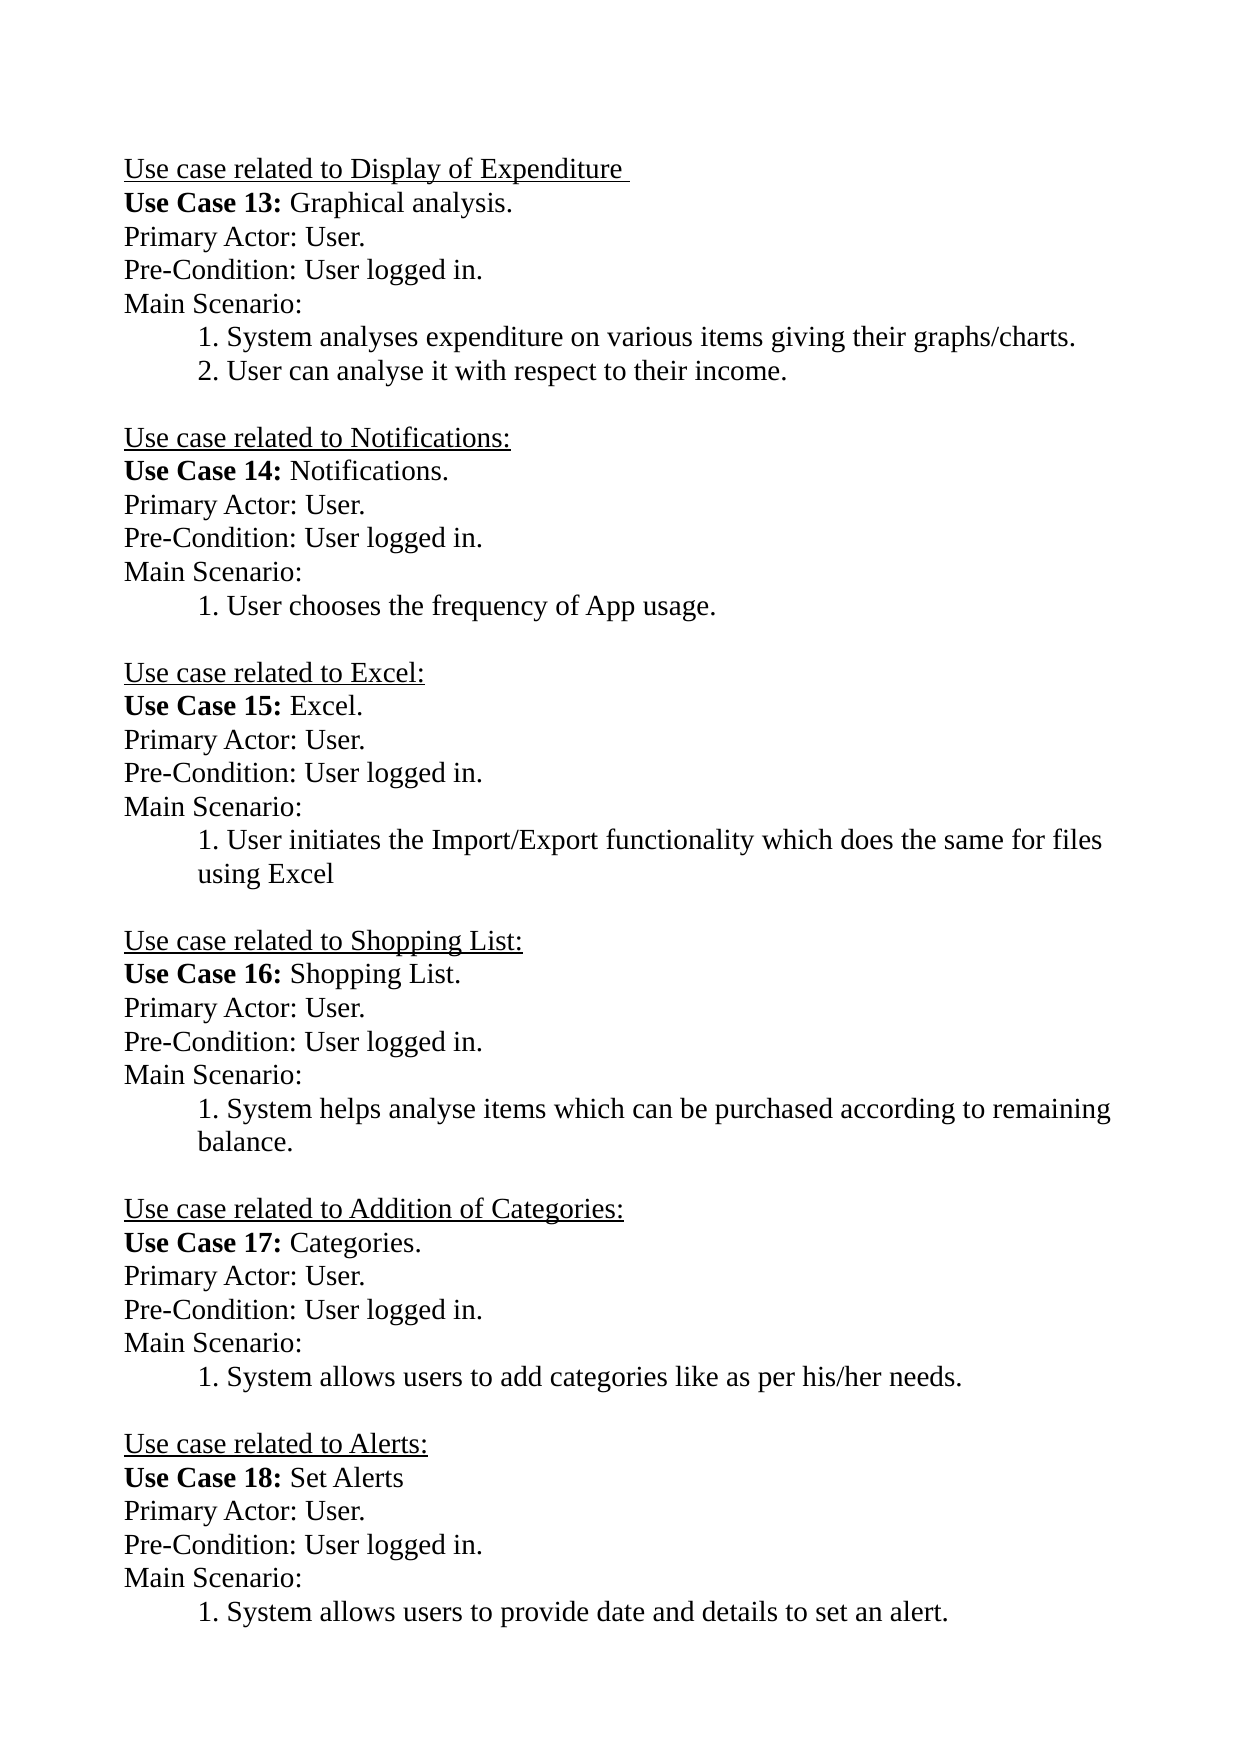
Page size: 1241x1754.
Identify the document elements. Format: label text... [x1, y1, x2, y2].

text Primary Actor: User. [123, 487, 1123, 521]
text Use case related to Display of Expenditure [123, 152, 1123, 185]
text 1. User initiates the Import/Export functionality which does the same for files using Excel [123, 822, 1123, 889]
text Primary Actor: User. [123, 219, 1123, 252]
text Pre-Condition: User logged in. [123, 521, 1123, 554]
text Main Scenario: [123, 1560, 1123, 1594]
text Primary Actor: User. [123, 1493, 1123, 1527]
text Main Scenario: [123, 789, 1123, 822]
text Main Scenario: [123, 1326, 1123, 1359]
text 1. System helps analyse items which can be purchased according to remaining balance. [123, 1091, 1123, 1158]
text Use Case 15: Excel. [123, 688, 1123, 722]
text 1. User chooses the frequency of App usage. [123, 588, 1123, 621]
text Primary Actor: User. [123, 990, 1123, 1024]
text Use case related to Addition of Categories: [123, 1191, 1123, 1225]
text Use case related to Excel: [123, 655, 1123, 688]
text Primary Actor: User. [123, 722, 1123, 755]
text Pre-Condition: User logged in. [123, 1024, 1123, 1057]
text Use case related to Notifications: [123, 420, 1123, 453]
text Use Case 13: Graphical analysis. [123, 185, 1123, 219]
text Use case related to Shopping List: [123, 923, 1123, 957]
text Use Case 14: Notifications. [123, 453, 1123, 487]
text Pre-Condition: User logged in. [123, 755, 1123, 789]
text 1. System allows users to provide date and details to set an alert. [123, 1594, 1123, 1627]
text 1. System analyses expenditure on various items giving their graphs/charts. [123, 319, 1123, 353]
text Primary Actor: User. [123, 1258, 1123, 1292]
text Main Scenario: [123, 554, 1123, 588]
text Use Case 17: Categories. [123, 1225, 1123, 1258]
text Use case related to Alerts: [123, 1426, 1123, 1460]
text Pre-Condition: User logged in. [123, 1527, 1123, 1560]
text 1. System allows users to add categories like as per his/her needs. [123, 1359, 1123, 1393]
text Main Scenario: [123, 1057, 1123, 1091]
text Use Case 18: Set Alerts [123, 1460, 1123, 1493]
text Use Case 16: Shopping List. [123, 957, 1123, 990]
text Main Scenario: [123, 286, 1123, 319]
text Pre-Condition: User logged in. [123, 252, 1123, 286]
text Pre-Condition: User logged in. [123, 1292, 1123, 1326]
text 2. User can analyse it with respect to their income. [123, 353, 1123, 386]
